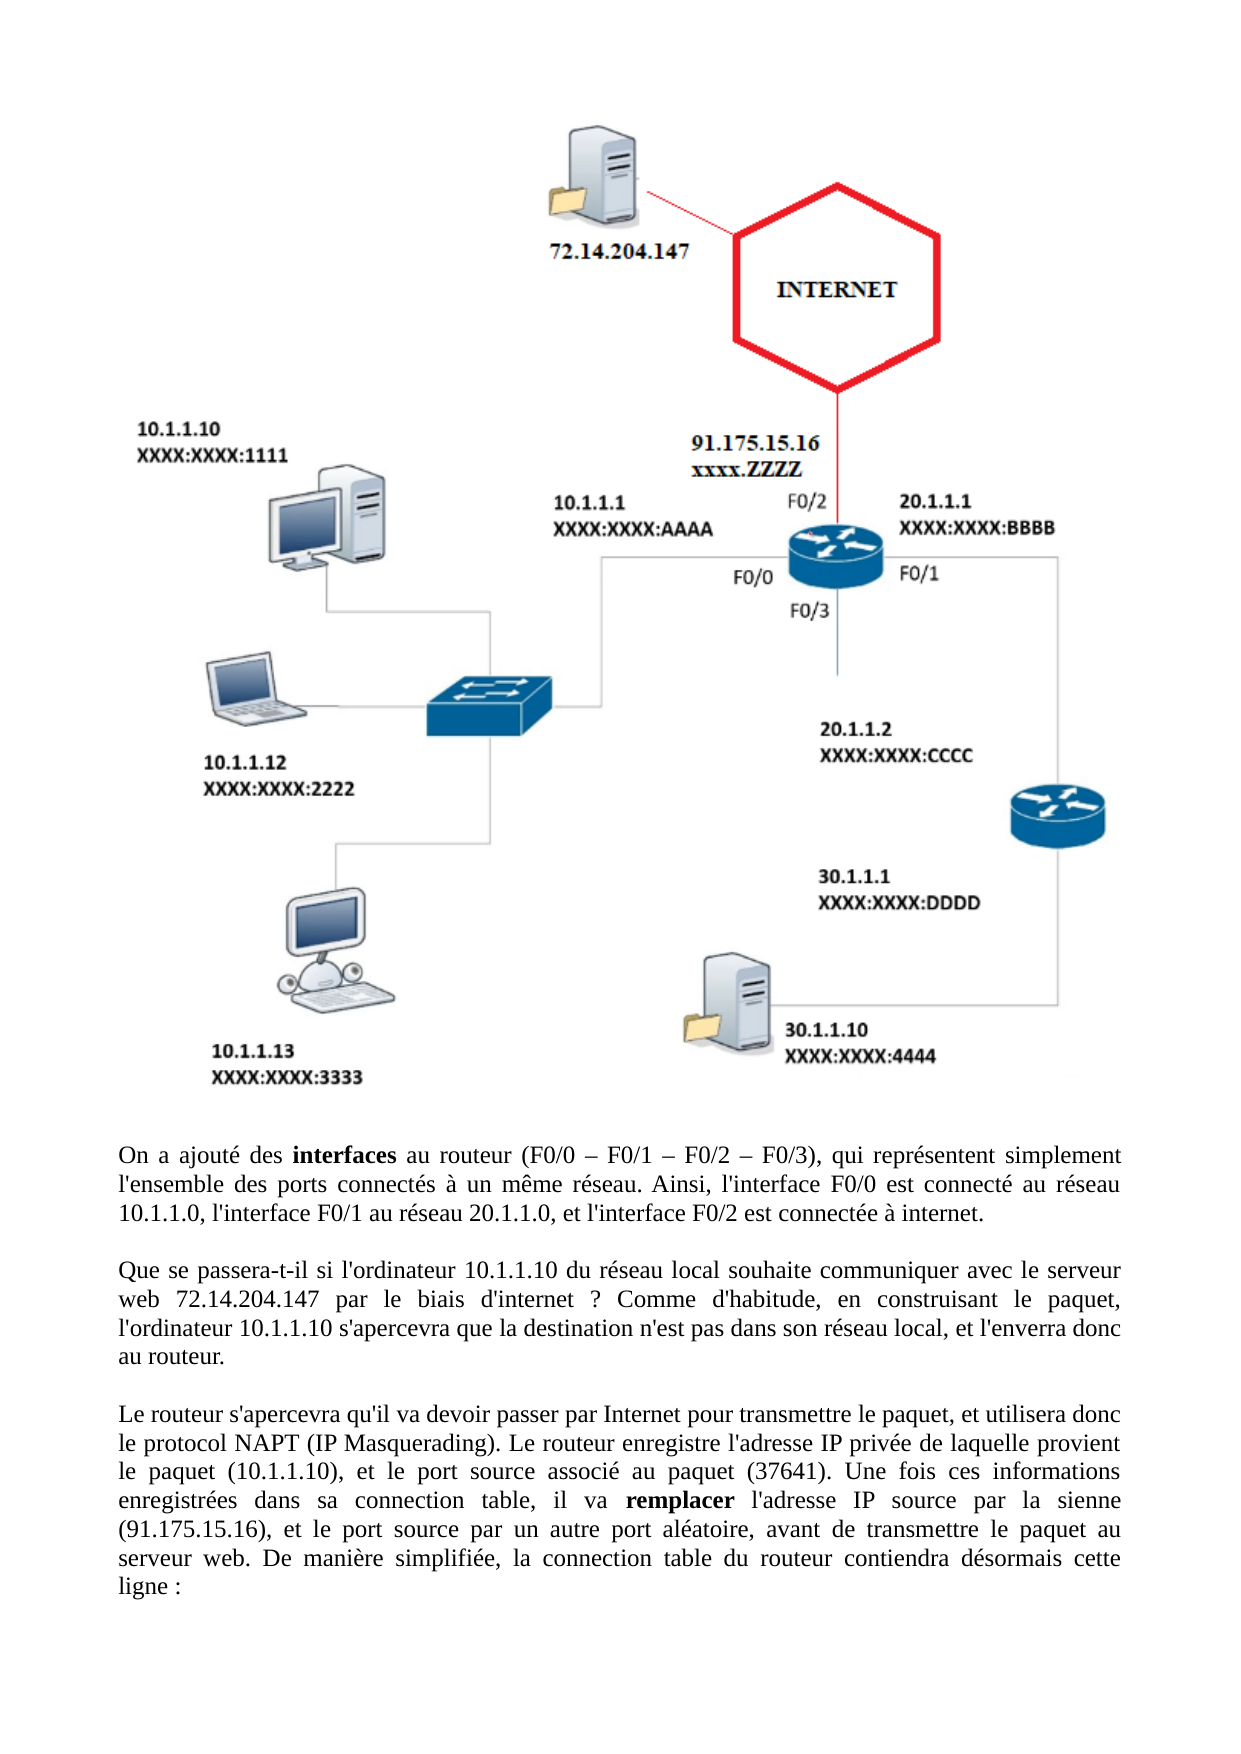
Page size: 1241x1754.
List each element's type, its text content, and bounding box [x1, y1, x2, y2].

text Que se passera-t-il si l'ordinateur 10.1.1.10 du réseau local souhaite communiquer avec le serveur web 72.14.204.147 par le biais d'internet ? Comme d'habitude, en construisant le paquet, l'ordinateur 10.1.1.10 s'apercevra que la destination n'est pas dans son réseau local, et l'enverra donc au routeur. [118, 1255, 1122, 1370]
text Le routeur s'apercevra qu'il va devoir passer par Internet pour transmettre le paquet, et utilisera donc le protocol NAPT (IP Masquerading). Le routeur enregistre l'adresse IP privée de laquelle provient le paquet (10.1.1.10), et le port source associé au paquet (37641). Une fois ces informations enregistrées dans sa connection table, il va remplacer l'adresse IP source par la sienne (91.175.15.16), et le port source par un autre port aléatoire, avant de transmettre le paquet au serveur web. De manière simplifiée, la connection table du routeur contiendra désormais cette ligne : [118, 1399, 1122, 1600]
text On a ajouté des interfaces au routeur (F0/0 – F0/1 – F0/2 – F0/3), qui représentent simplement l'ensemble des ports connectés à un même réseau. Ainsi, l'interface F0/0 est connecté au réseau 10.1.1.0, l'interface F0/1 au réseau 20.1.1.0, et l'interface F0/2 est connectée à internet. [118, 1140, 1122, 1226]
